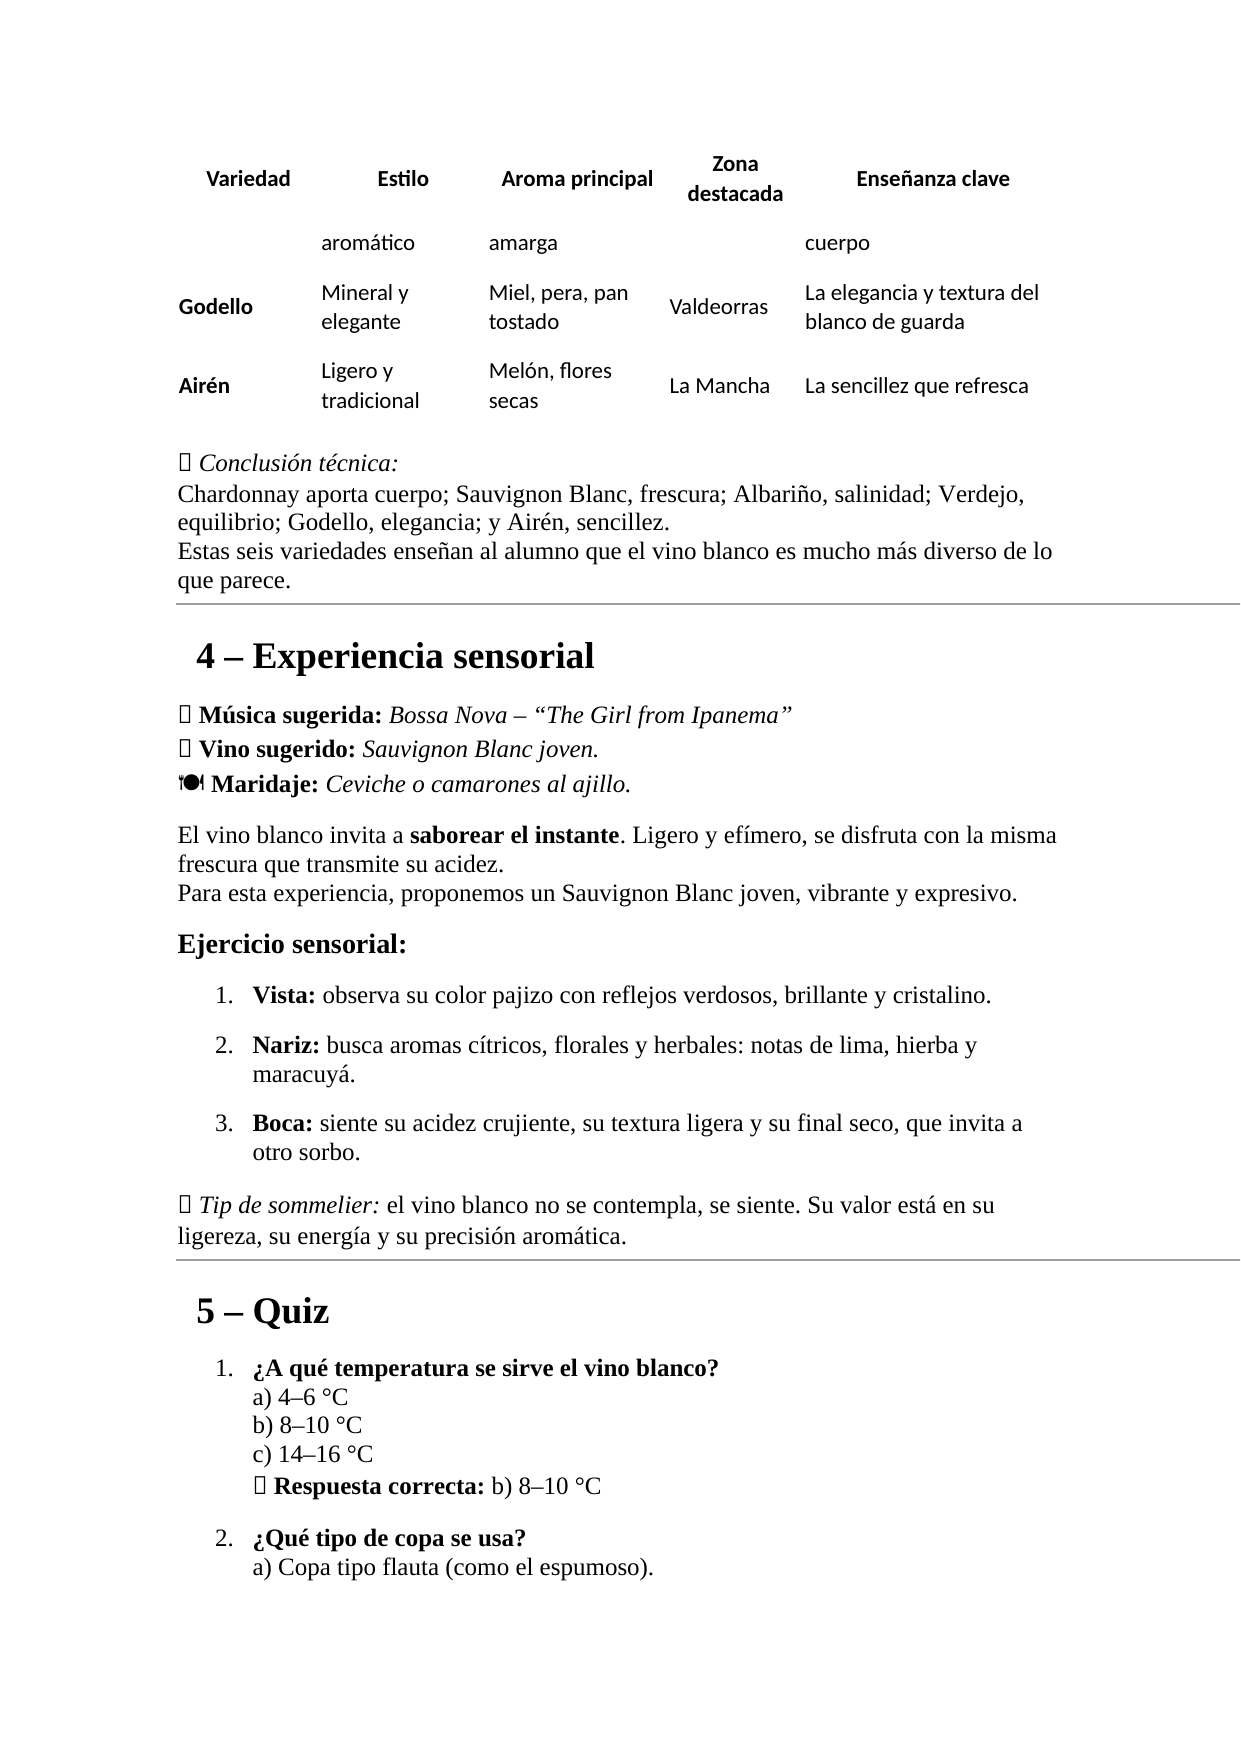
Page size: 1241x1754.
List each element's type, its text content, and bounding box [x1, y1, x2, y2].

table_cell [668, 227, 803, 276]
subtitle 4 – Experiencia sensorial [177, 633, 1063, 676]
table_header Aroma principal [487, 148, 668, 227]
table_cell [177, 227, 319, 276]
list ¿A qué temperatura se sirve el vino blanco? a) 4–6 °C b) 8–10 °C c) 14–16 °C ✅ Respuesta correcta: b) 8–10 °C [215, 1353, 1063, 1502]
table_cell aromático [319, 227, 487, 276]
table_cell Mineral y elegante [319, 276, 487, 355]
text 💬 Tip de sommelier: el vino blanco no se contempla, se siente. Su valor está en su ligereza, su energía y su precisión aromática. [177, 1187, 1063, 1249]
text 🍇 Conclusión técnica: Chardonnay aporta cuerpo; Sauvignon Blanc, frescura; Albariño, salinidad; Verdejo, equilibrio; Godello, elegancia; y Airén, sencillez. Estas seis variedades enseñan al alumno que el vino blanco es mucho más diverso de lo que parece. [177, 444, 1063, 594]
table_cell cuerpo [804, 227, 1063, 276]
subtitle Ejercicio sensorial: [177, 927, 1063, 959]
table_header Zona destacada [668, 148, 803, 227]
table_cell Valdeorras [668, 276, 803, 355]
table_header Variedad [177, 148, 319, 227]
text El vino blanco invita a saborear el instante. Ligero y efímero, se disfruta con la misma frescura que transmite su acidez. Para esta experiencia, proponemos un Sauvignon Blanc joven, vibrante y expresivo. [177, 820, 1063, 906]
table_cell Godello [177, 276, 319, 355]
table_cell Melón, flores secas [487, 355, 668, 434]
table_header Enseñanza clave [804, 148, 1063, 227]
text 🎶 Música sugerida: Bossa Nova – “The Girl from Ipanema” 🍷 Vino sugerido: Sauvignon Blanc joven. 🍽 Maridaje: Ceviche o camarones al ajillo. [177, 697, 1063, 799]
list Vista: observa su color pajizo con reflejos verdosos, brillante y cristalino. [215, 980, 1063, 1009]
list Nariz: busca aromas cítricos, florales y herbales: notas de lima, hierba y maracuyá. [215, 1030, 1063, 1087]
list Boca: siente su acidez crujiente, su textura ligera y su final seco, que invita a otro sorbo. [215, 1108, 1063, 1166]
table_cell La Mancha [668, 355, 803, 434]
table_cell Miel, pera, pan tostado [487, 276, 668, 355]
list ¿Qué tipo de copa se usa? a) Copa tipo flauta (como el espumoso). [215, 1523, 1063, 1580]
table_cell La sencillez que refresca [804, 355, 1063, 434]
table_cell Ligero y tradicional [319, 355, 487, 434]
table_cell Airén [177, 355, 319, 434]
table_cell amarga [487, 227, 668, 276]
subtitle 5 – Quiz [177, 1289, 1063, 1332]
table_cell La elegancia y textura del blanco de guarda [804, 276, 1063, 355]
table_header Estilo [319, 148, 487, 227]
